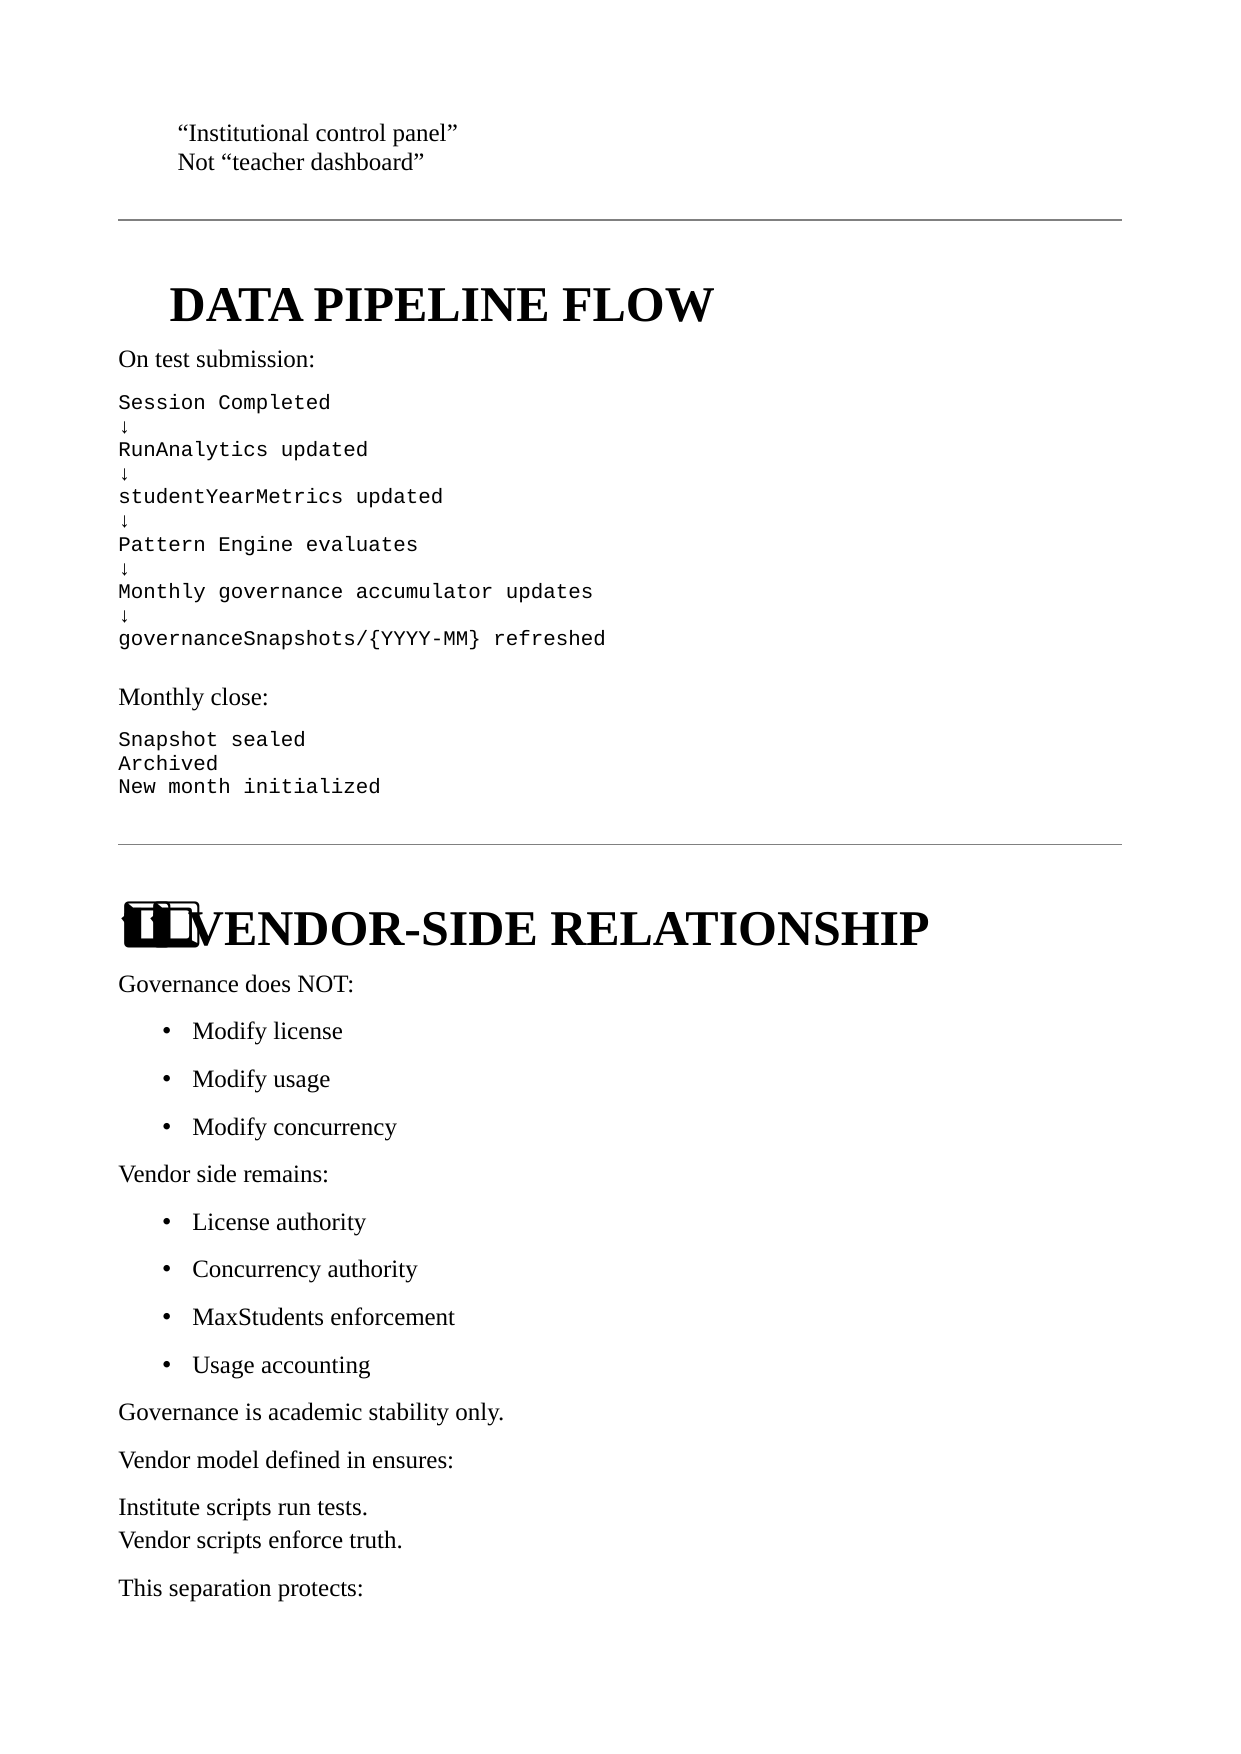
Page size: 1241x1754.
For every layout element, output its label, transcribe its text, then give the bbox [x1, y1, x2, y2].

text “Institutional control panel” Not “teacher dashboard” [177, 118, 1063, 176]
list Modify usage [162, 1064, 1122, 1093]
text Session Completed [118, 392, 1122, 416]
list License authority [162, 1207, 1122, 1236]
text RunAnalytics updated [118, 439, 1122, 463]
text Snapshot sealed [118, 729, 1122, 753]
subtitle 🔟 DATA PIPELINE FLOW [118, 274, 1122, 332]
text Vendor side remains: [118, 1159, 1122, 1188]
list Usage accounting [162, 1350, 1122, 1378]
text ↓ [118, 557, 1122, 581]
list Modify license [162, 1016, 1122, 1045]
text governanceSnapshots/{YYYY-MM} refreshed [118, 628, 1122, 652]
text Monthly close: [118, 682, 1122, 710]
subtitle 1️⃣1️⃣ VENDOR-SIDE RELATIONSHIP [118, 899, 1122, 956]
text Institute scripts run tests. Vendor scripts enforce truth. [118, 1492, 1122, 1554]
text Archived [118, 753, 1122, 776]
list MaxStudents enforcement [162, 1302, 1122, 1331]
text studentYearMetrics updated [118, 487, 1122, 510]
text Pattern Engine evaluates [118, 534, 1122, 557]
text ↓ [118, 510, 1122, 534]
text Vendor model defined in ensures: [118, 1445, 1122, 1474]
text This separation protects: [118, 1573, 1122, 1602]
text ↓ [118, 605, 1122, 628]
text On test submission: [118, 344, 1122, 373]
list Concurrency authority [162, 1254, 1122, 1283]
text Governance is academic stability only. [118, 1397, 1122, 1426]
text ↓ [118, 416, 1122, 439]
text Monthly governance accumulator updates [118, 581, 1122, 605]
text ↓ [118, 463, 1122, 487]
text Governance does NOT: [118, 969, 1122, 998]
text New month initialized [118, 776, 1122, 800]
list Modify concurrency [162, 1112, 1122, 1140]
